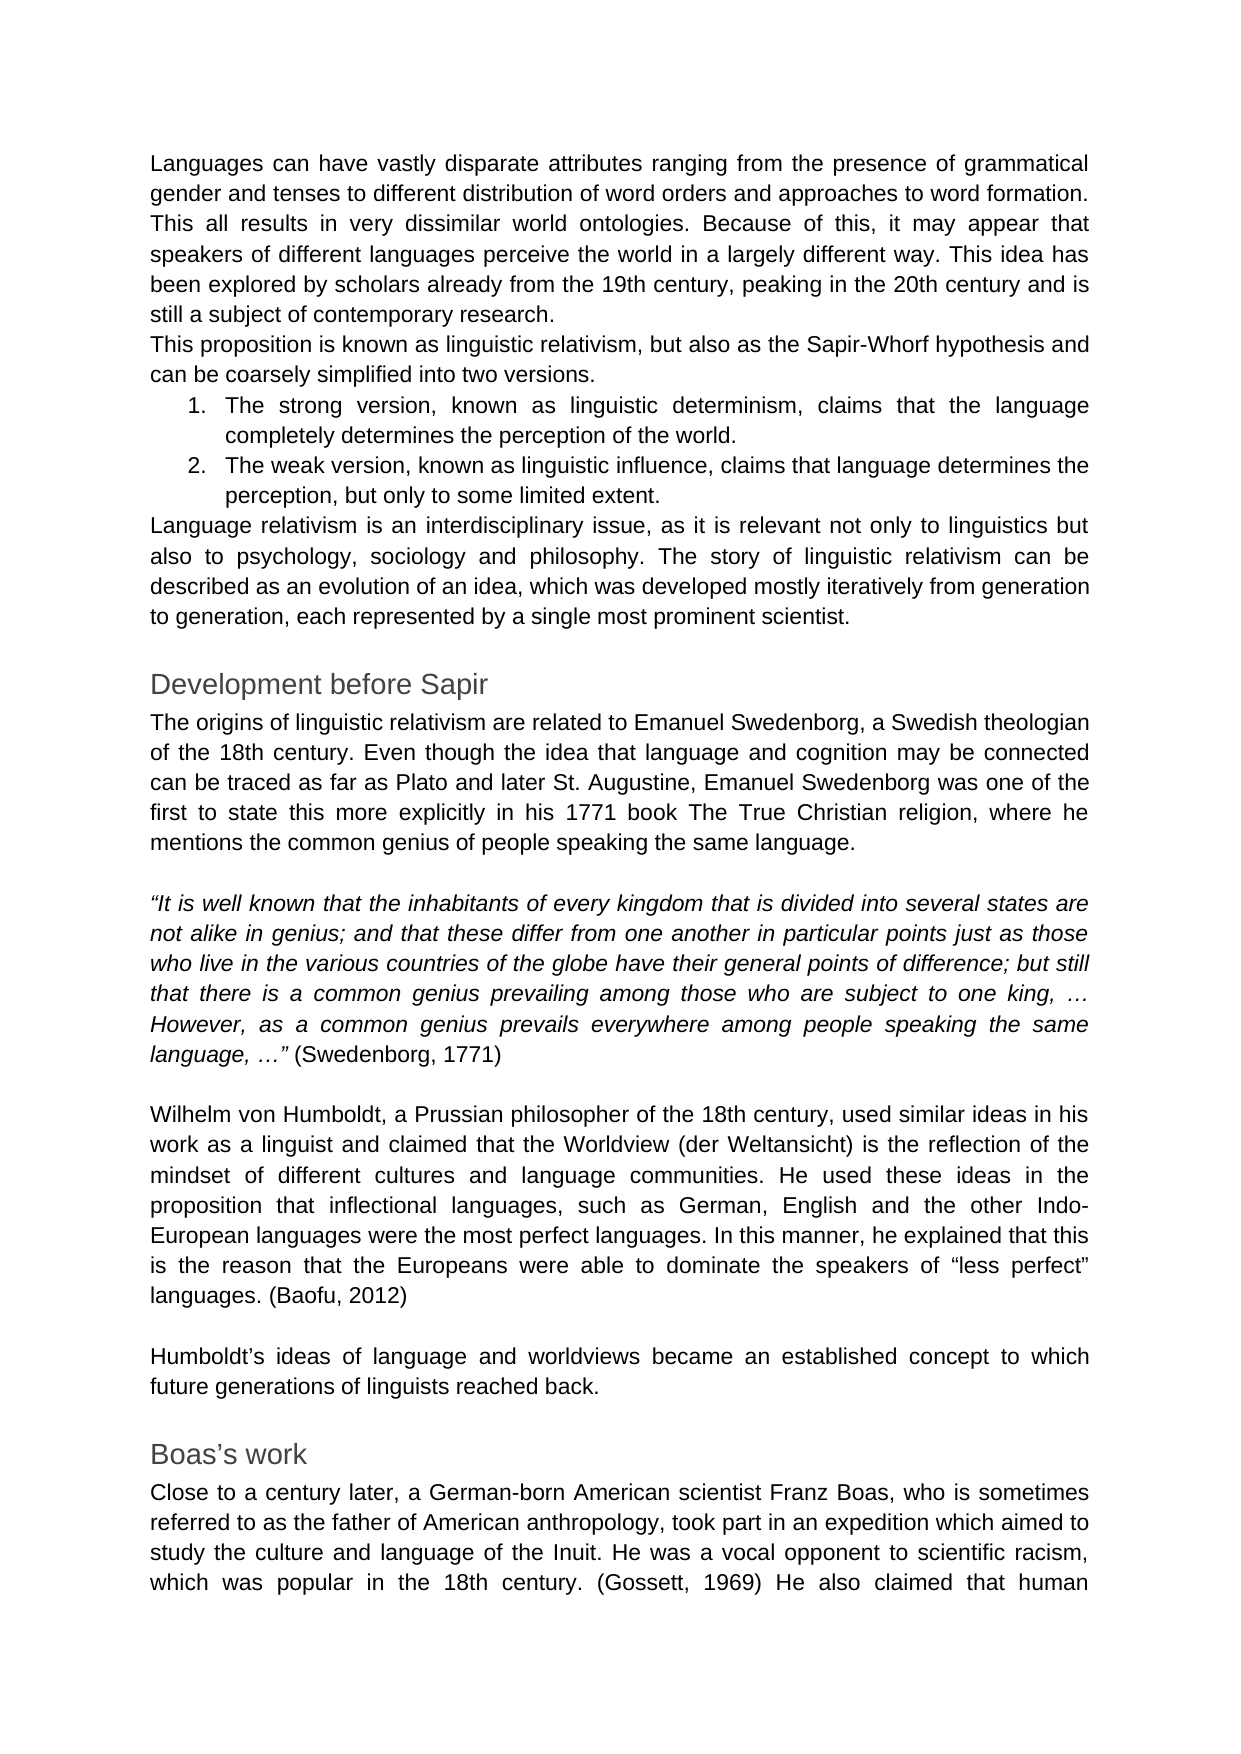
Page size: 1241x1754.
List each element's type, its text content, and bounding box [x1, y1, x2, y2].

text Languages can have vastly disparate attributes ranging from the presence of grammatical gender and tenses to different distribution of word orders and approaches to word formation. This all results in very dissimilar world ontologies. Because of this, it may appear that speakers of different languages perceive the world in a largely different way. This idea has been explored by scholars already from the 19th century, peaking in the 20th century and is still a subject of contemporary research. [150, 150, 1090, 327]
text This proposition is known as linguistic relativism, but also as the Sapir-Whorf hypothesis and can be coarsely simplified into two versions. [150, 331, 1090, 388]
text Language relativism is an interdisciplinary issue, as it is relevant not only to linguistics but also to psychology, sociology and philosophy. The story of linguistic relativism can be described as an evolution of an idea, which was developed mostly iteratively from generation to generation, each represented by a single most prominent scientist. [150, 512, 1090, 629]
text Humboldt’s ideas of language and worldviews became an established concept to which future generations of linguists reached back. [150, 1343, 1090, 1399]
subtitle Development before Sapir [150, 667, 1090, 700]
text Close to a century later, a German-born American scientist Franz Boas, who is sometimes referred to as the father of American anthropology, took part in an expedition which aimed to study the culture and language of the Inuit. He was a vocal opponent to scientific racism, which was popular in the 18th century. (Gossett, 1969) He also claimed that human [150, 1478, 1090, 1596]
list The weak version, known as linguistic influence, claims that language determines the perception, but only to some limited extent. [187, 452, 1090, 509]
text Wilhelm von Humboldt, a Prussian philosopher of the 18th century, used similar ideas in his work as a linguist and claimed that the Worldview (der Weltansicht) is the reflection of the mindset of different cultures and language communities. He used these ideas in the proposition that inflectional languages, such as German, English and the other Indo-European languages were the most perfect languages. In this manner, he explained that this is the reason that the Europeans were able to dominate the speakers of “less perfect” languages. (Baofu, 2012) [150, 1101, 1090, 1309]
list The strong version, known as linguistic determinism, claims that the language completely determines the perception of the world. [187, 392, 1090, 448]
text “It is well known that the inhabitants of every kingdom that is divided into several states are not alike in genius; and that these differ from one another in particular points just as those who live in the various countries of the globe have their general points of difference; but still that there is a common genius prevailing among those who are subject to one king, … However, as a common genius prevails everywhere among people speaking the same language, …” (Swedenborg, 1771) [150, 890, 1090, 1067]
text The origins of linguistic relativism are related to Emanuel Swedenborg, a Swedish theologian of the 18th century. Even though the idea that language and cognition may be connected can be traced as far as Plato and later St. Augustine, Emanuel Swedenborg was one of the first to state this more explicitly in his 1771 book The True Christian religion, where he mentions the common genius of people speaking the same language. [150, 708, 1090, 856]
subtitle Boas’s work [150, 1437, 1090, 1470]
